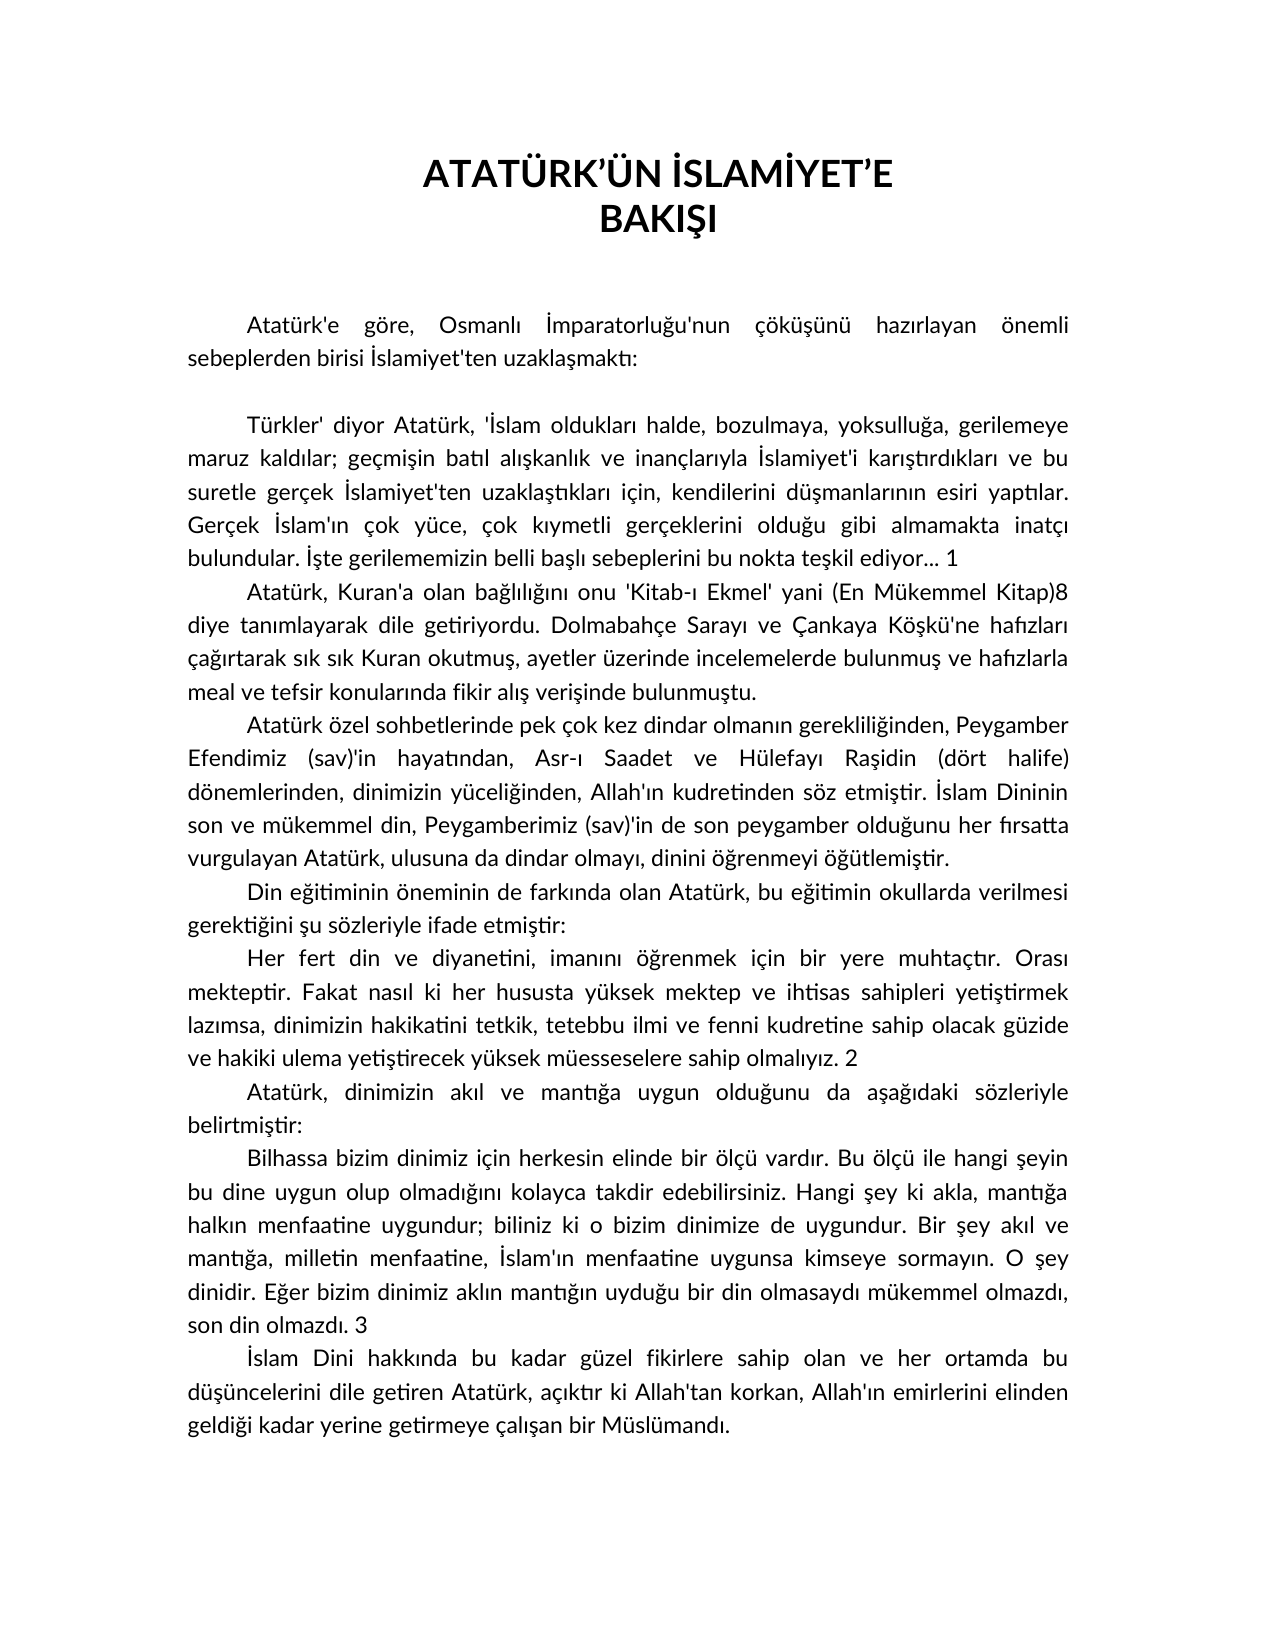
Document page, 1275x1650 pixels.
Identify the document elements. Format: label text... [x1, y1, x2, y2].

text Türkler' diyor Atatürk, 'İslam oldukları halde, bozulmaya, yoksulluğa, gerilemeye maruz kaldılar; geçmişin batıl alışkanlık ve inançlarıyla İslamiyet'i karıştırdıkları ve bu suretle gerçek İslamiyet'ten uzaklaştıkları için, kendilerini düşmanlarının esiri yaptılar. Gerçek İslam'ın çok yüce, çok kıymetli gerçeklerini olduğu gibi almamakta inatçı bulundular. İşte gerilememizin belli başlı sebeplerini bu nokta teşkil ediyor... 1 [187, 407, 1070, 573]
text Atatürk özel sohbetlerinde pek çok kez dindar olmanın gerekliliğinden, Peygamber Efendimiz (sav)'in hayatından, Asr-ı Saadet ve Hülefayı Raşidin (dört halife) dönemlerinden, dinimizin yüceliğinden, Allah'ın kudretinden söz etmiştir. İslam Dininin son ve mükemmel din, Peygamberimiz (sav)'in de son peygamber olduğunu her fırsatta vurgulayan Atatürk, ulusuna da dindar olmayı, dinini öğrenmeyi öğütlemiştir. [187, 707, 1070, 873]
text Atatürk, dinimizin akıl ve mantığa uygun olduğunu da aşağıdaki sözleriyle belirtmiştir: [187, 1073, 1070, 1140]
text BAKIŞI [187, 195, 1070, 240]
text İslam Dini hakkında bu kadar güzel fikirlere sahip olan ve her ortamda bu düşüncelerini dile getiren Atatürk, açıktır ki Allah'tan korkan, Allah'ın emirlerini elinden geldiği kadar yerine getirmeye çalışan bir Müslümandı. [187, 1340, 1070, 1440]
text Din eğitiminin öneminin de farkında olan Atatürk, bu eğitimin okullarda verilmesi gerektiğini şu sözleriyle ifade etmiştir: [187, 873, 1070, 940]
text Bilhassa bizim dinimiz için herkesin elinde bir ölçü vardır. Bu ölçü ile hangi şeyin bu dine uygun olup olmadığını kolayca takdir edebilirsiniz. Hangi şey ki akla, mantığa halkın menfaatine uygundur; biliniz ki o bizim dinimize de uygundur. Bir şey akıl ve mantığa, milletin menfaatine, İslam'ın menfaatine uygunsa kimseye sormayın. O şey dinidir. Eğer bizim dinimiz aklın mantığın uyduğu bir din olmasaydı mükemmel olmazdı, son din olmazdı. 3 [187, 1140, 1070, 1340]
text ATATÜRK’ÜN İSLAMİYET’E [187, 150, 1070, 195]
text Atatürk'e göre, Osmanlı İmparatorluğu'nun çöküşünü hazırlayan önemli sebeplerden birisi İslamiyet'ten uzaklaşmaktı: [187, 307, 1070, 373]
text Atatürk, Kuran'a olan bağlılığını onu 'Kitab-ı Ekmel' yani (En Mükemmel Kitap)8 diye tanımlayarak dile getiriyordu. Dolmabahçe Sarayı ve Çankaya Köşkü'ne hafızları çağırtarak sık sık Kuran okutmuş, ayetler üzerinde incelemelerde bulunmuş ve hafızlarla meal ve tefsir konularında fikir alış verişinde bulunmuştu. [187, 573, 1070, 707]
text Her fert din ve diyanetini, imanını öğrenmek için bir yere muhtaçtır. Orası mekteptir. Fakat nasıl ki her hususta yüksek mektep ve ihtisas sahipleri yetiştirmek lazımsa, dinimizin hakikatini tetkik, tetebbu ilmi ve fenni kudretine sahip olacak güzide ve hakiki ulema yetiştirecek yüksek müesseselere sahip olmalıyız. 2 [187, 940, 1070, 1073]
